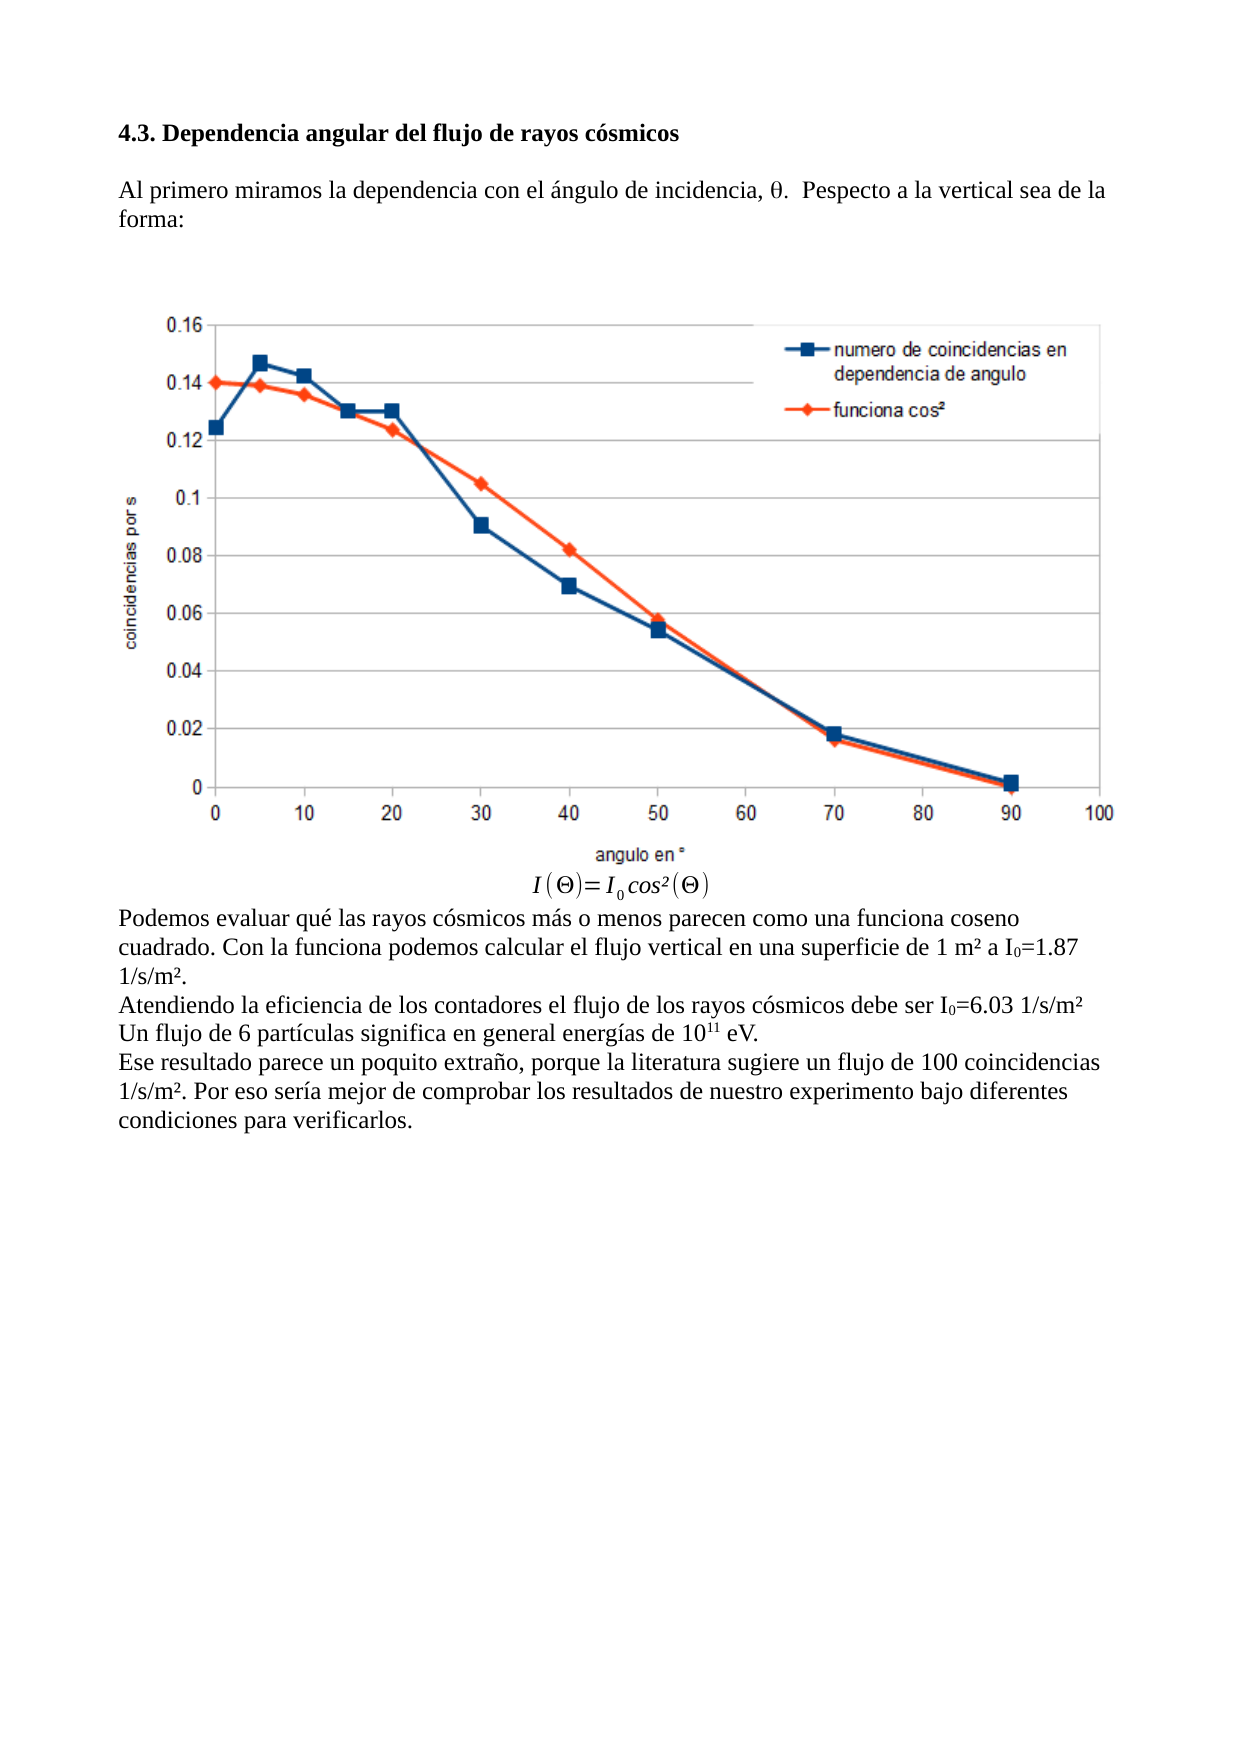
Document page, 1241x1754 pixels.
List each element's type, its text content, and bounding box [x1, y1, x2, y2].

text Al primero miramos la dependencia con el ángulo de incidencia, q. Respecto a la vertical sea de la forma: [118, 176, 1122, 233]
text Ese resultado parece un poquito extraño, porque la literatura sugiere un flujo de 100 coincidencias 1/s/m². Por eso sería mejor de comprobar los resultados de nuestro experimento bajo diferentes condiciones para verificarlos. [118, 1047, 1122, 1133]
text Podemos evaluar qué las rayos cósmicos más o menos parecen como una funciona coseno cuadrado. Con la funciona podemos calcular el flujo vertical en una superficie de 1 m² a I0=1.87 1/s/m². [118, 903, 1122, 990]
text Un flujo de 6 partículas significa en general energías de 1011 eV. [118, 1018, 1122, 1047]
text 4.3. Dependencia angular del flujo de rayos cósmicos [118, 118, 1122, 147]
picture [118, 261, 1122, 872]
text Atendiendo la eficiencia de los contadores el flujo de los rayos cósmicos debe ser I0=6.03 1/s/m² [118, 990, 1122, 1018]
